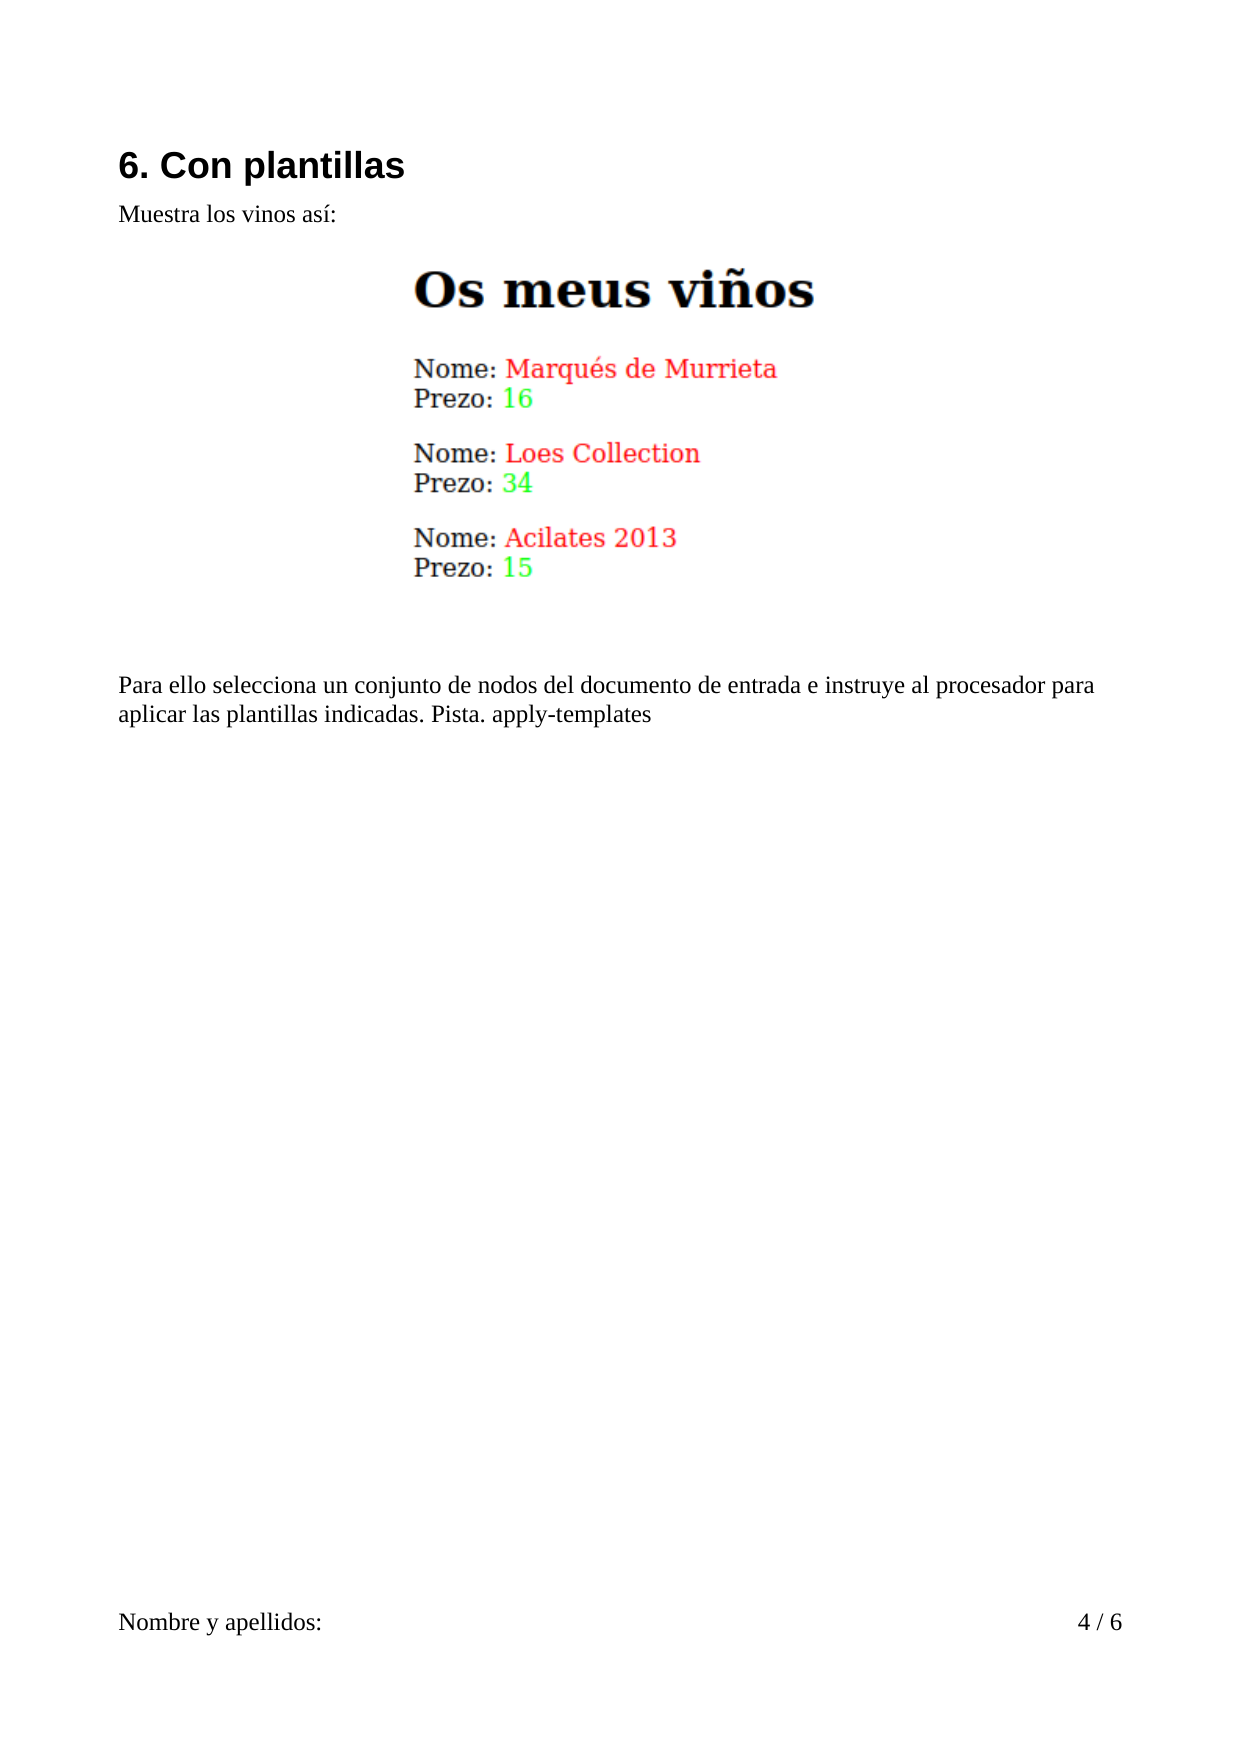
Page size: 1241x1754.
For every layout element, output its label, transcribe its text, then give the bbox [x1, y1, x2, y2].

text Muestra los vinos así: [118, 199, 1122, 227]
text Para ello selecciona un conjunto de nodos del documento de entrada e instruye al procesador para aplicar las plantillas indicadas. Pista. apply-templates [118, 670, 1122, 727]
subtitle 6. Con plantillas [118, 143, 1122, 186]
picture [398, 256, 842, 613]
